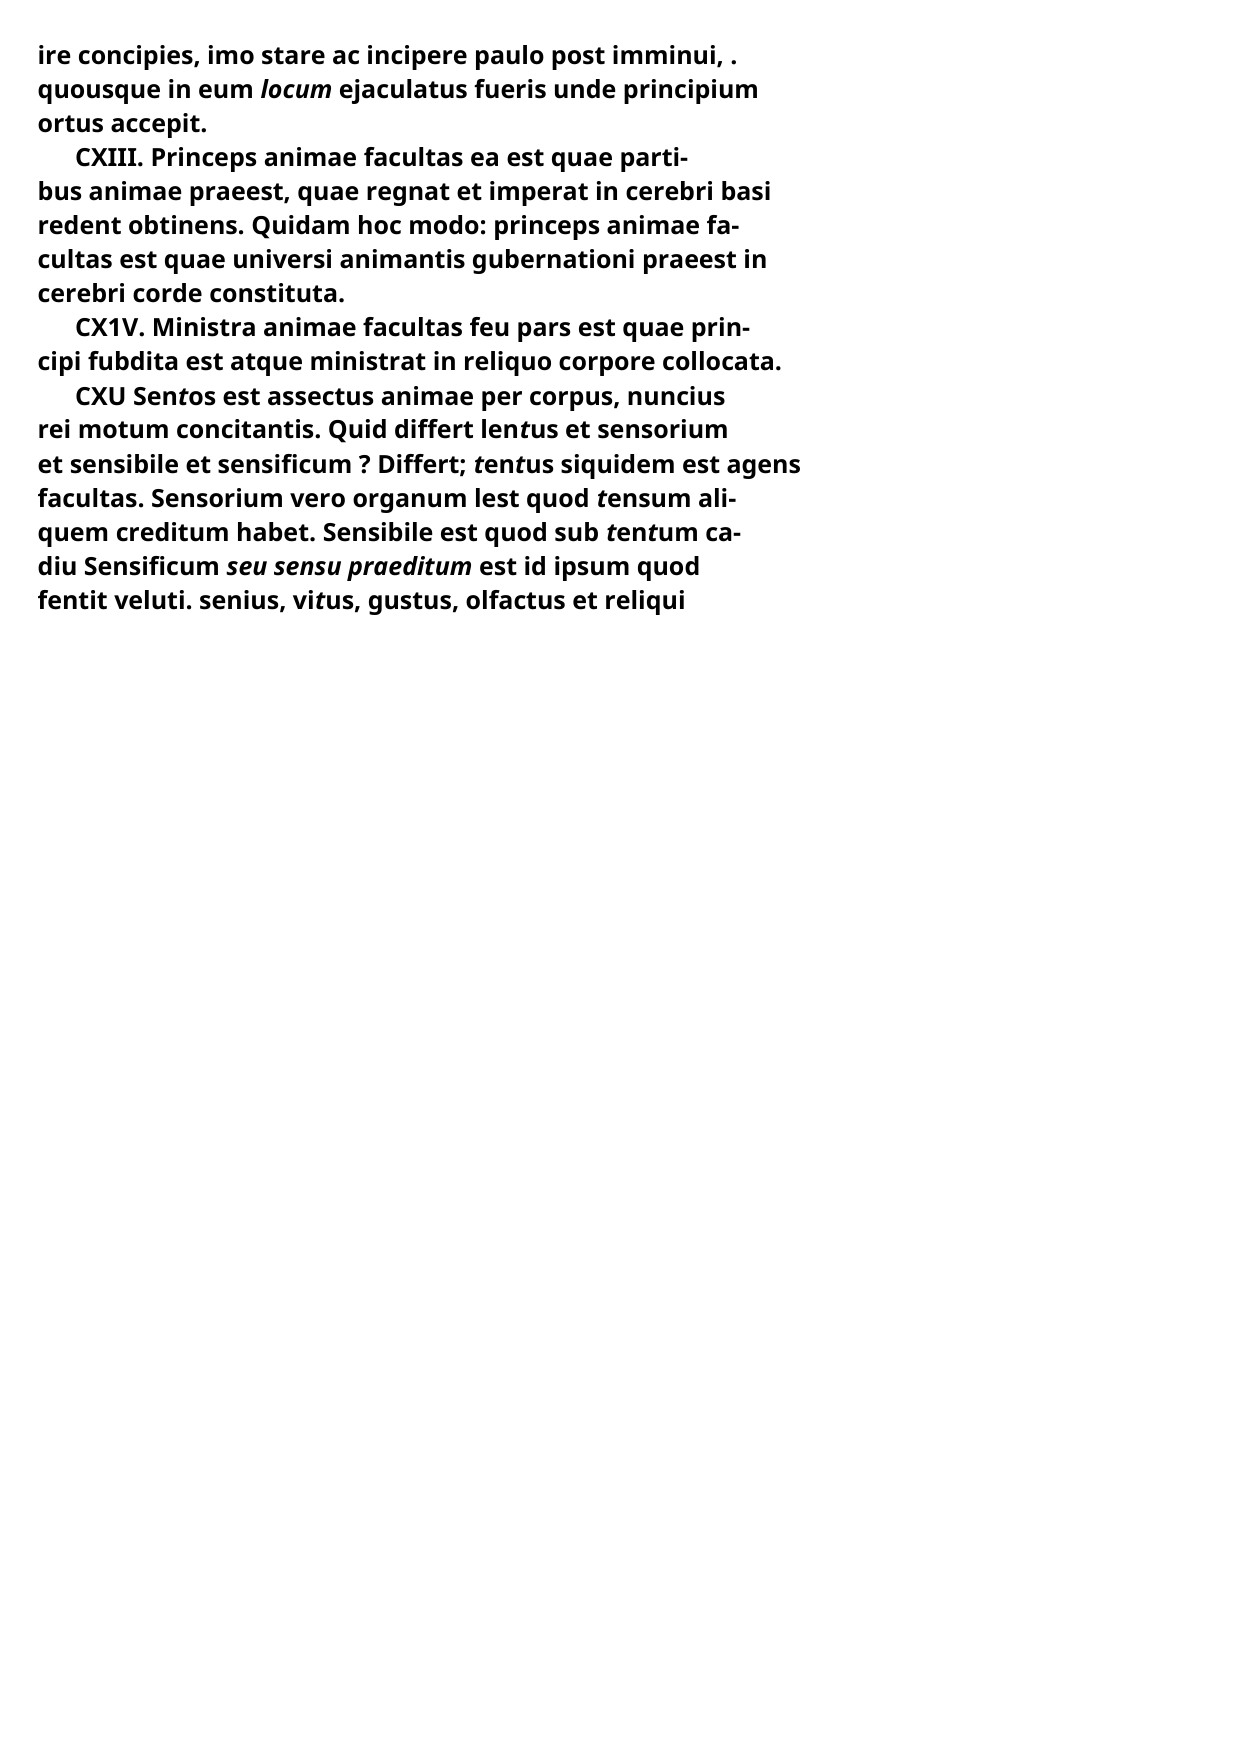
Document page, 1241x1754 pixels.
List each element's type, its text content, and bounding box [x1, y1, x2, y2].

text ire concipies, imo stare ac incipere paulo post imminui, . quousque in eum locum ejaculatus fueris unde principium ortus accepit. [37, 37, 1203, 140]
text CX1V. Ministra animae facultas feu pars est quae prin- cipi fubdita est atque ministrat in reliquo corpore collocata. [37, 310, 1203, 378]
text CXIII. Princeps animae facultas ea est quae parti- bus animae praeest, quae regnat et imperat in cerebri basi redent obtinens. Quidam hoc modo: princeps animae fa- cultas est quae universi animantis gubernationi praeest in cerebri corde constituta. [37, 140, 1203, 310]
text CXU Sentos est assectus animae per corpus, nuncius rei motum concitantis. Quid differt lentus et sensorium et sensibile et sensificum ? Differt; tentus siquidem est agens facultas. Sensorium vero organum lest quod tensum ali- quem creditum habet. Sensibile est quod sub tentum ca- diu Sensificum seu sensu praeditum est id ipsum quod fentit veluti. senius, vitus, gustus, olfactus et reliqui [37, 378, 1203, 617]
